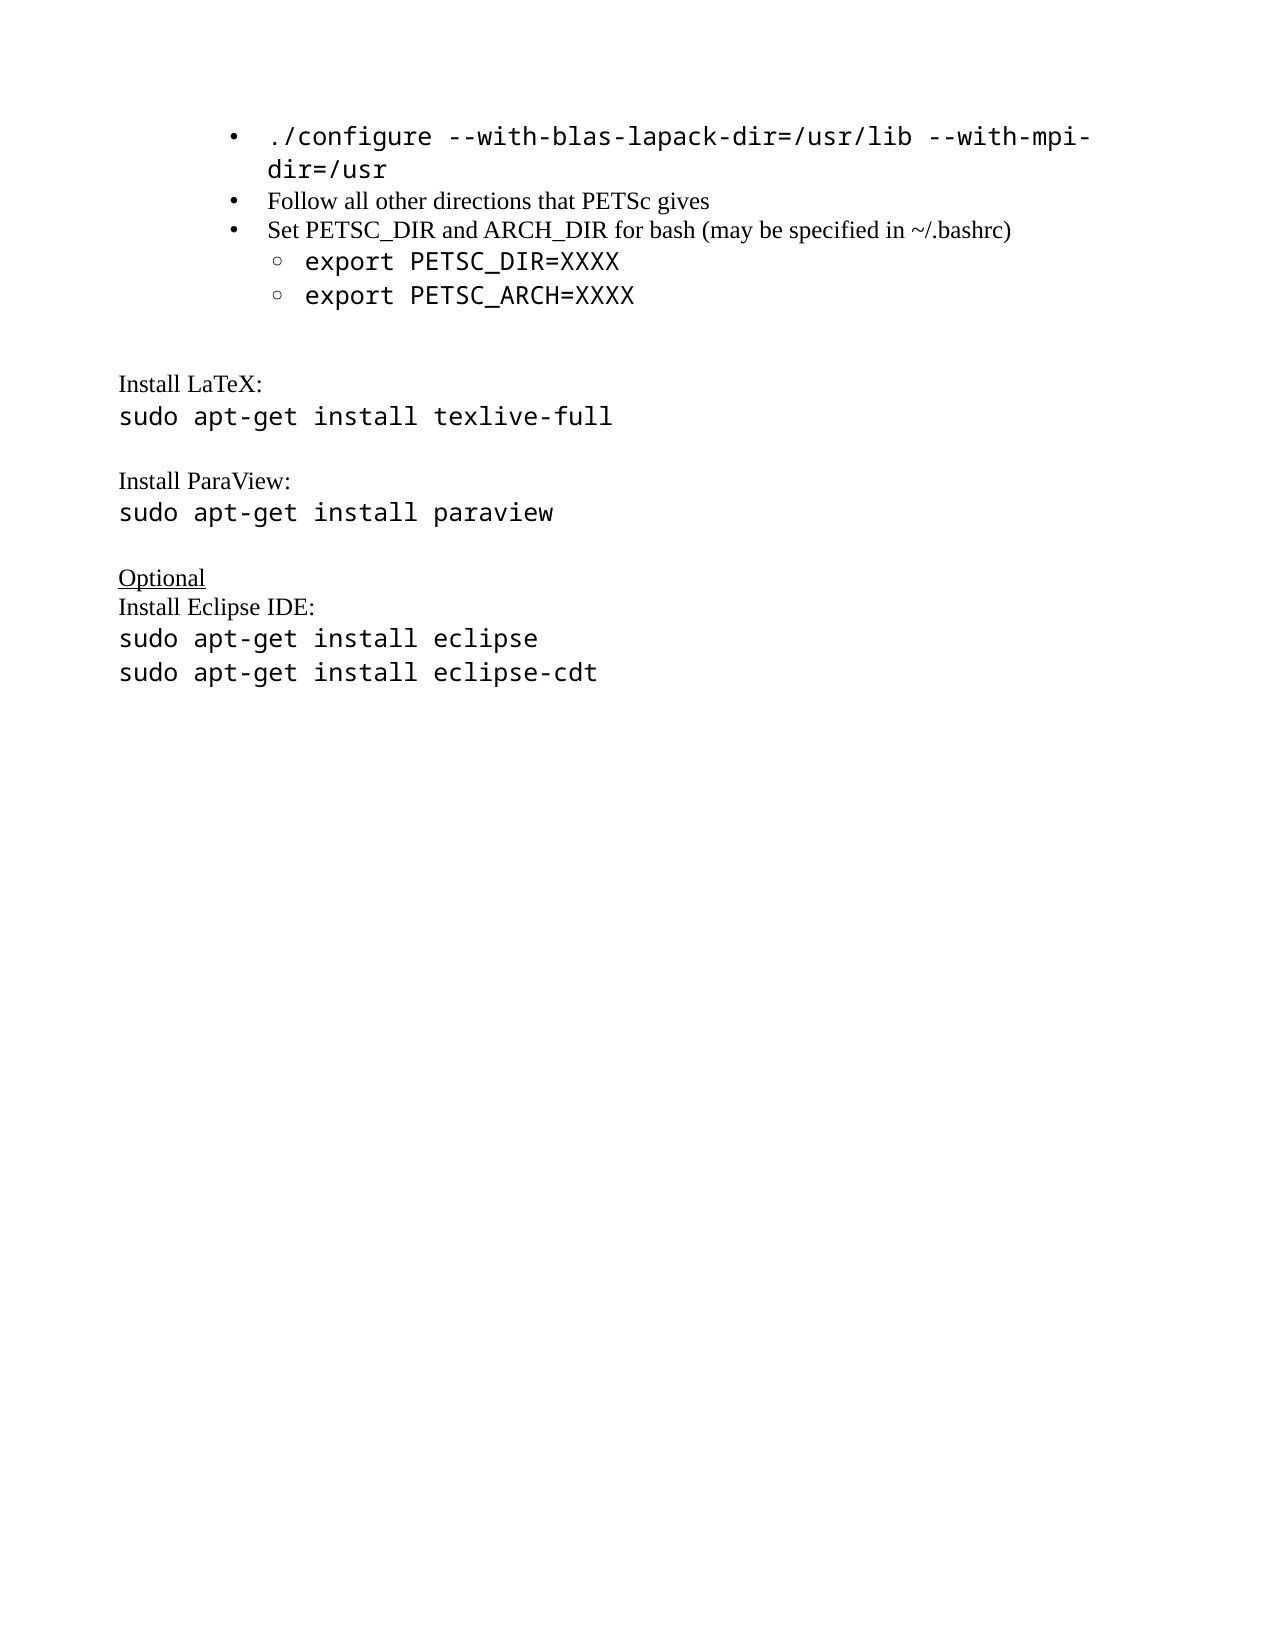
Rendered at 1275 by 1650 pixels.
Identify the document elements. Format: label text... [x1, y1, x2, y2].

list export PETSC_ARCH=XXXX [267, 278, 1157, 312]
list Follow all other directions that PETSc gives [229, 186, 1157, 215]
text sudo apt-get install eclipse [118, 621, 1157, 655]
text Install Eclipse IDE: [118, 592, 1157, 621]
text sudo apt-get install paraview [118, 495, 1157, 529]
list Set PETSC_DIR and ARCH_DIR for bash (may be specified in ~/.bashrc) [229, 215, 1157, 244]
list export PETSC_DIR=XXXX [267, 244, 1157, 278]
list ./configure --with-blas-lapack-dir=/usr/lib --with-mpi-dir=/usr [229, 118, 1157, 186]
text sudo apt-get install texlive-full [118, 398, 1157, 432]
text Optional [118, 563, 1157, 592]
text Install ParaView: [118, 466, 1157, 495]
text Install LaTeX: [118, 369, 1157, 398]
text sudo apt-get install eclipse-cdt [118, 655, 1157, 689]
